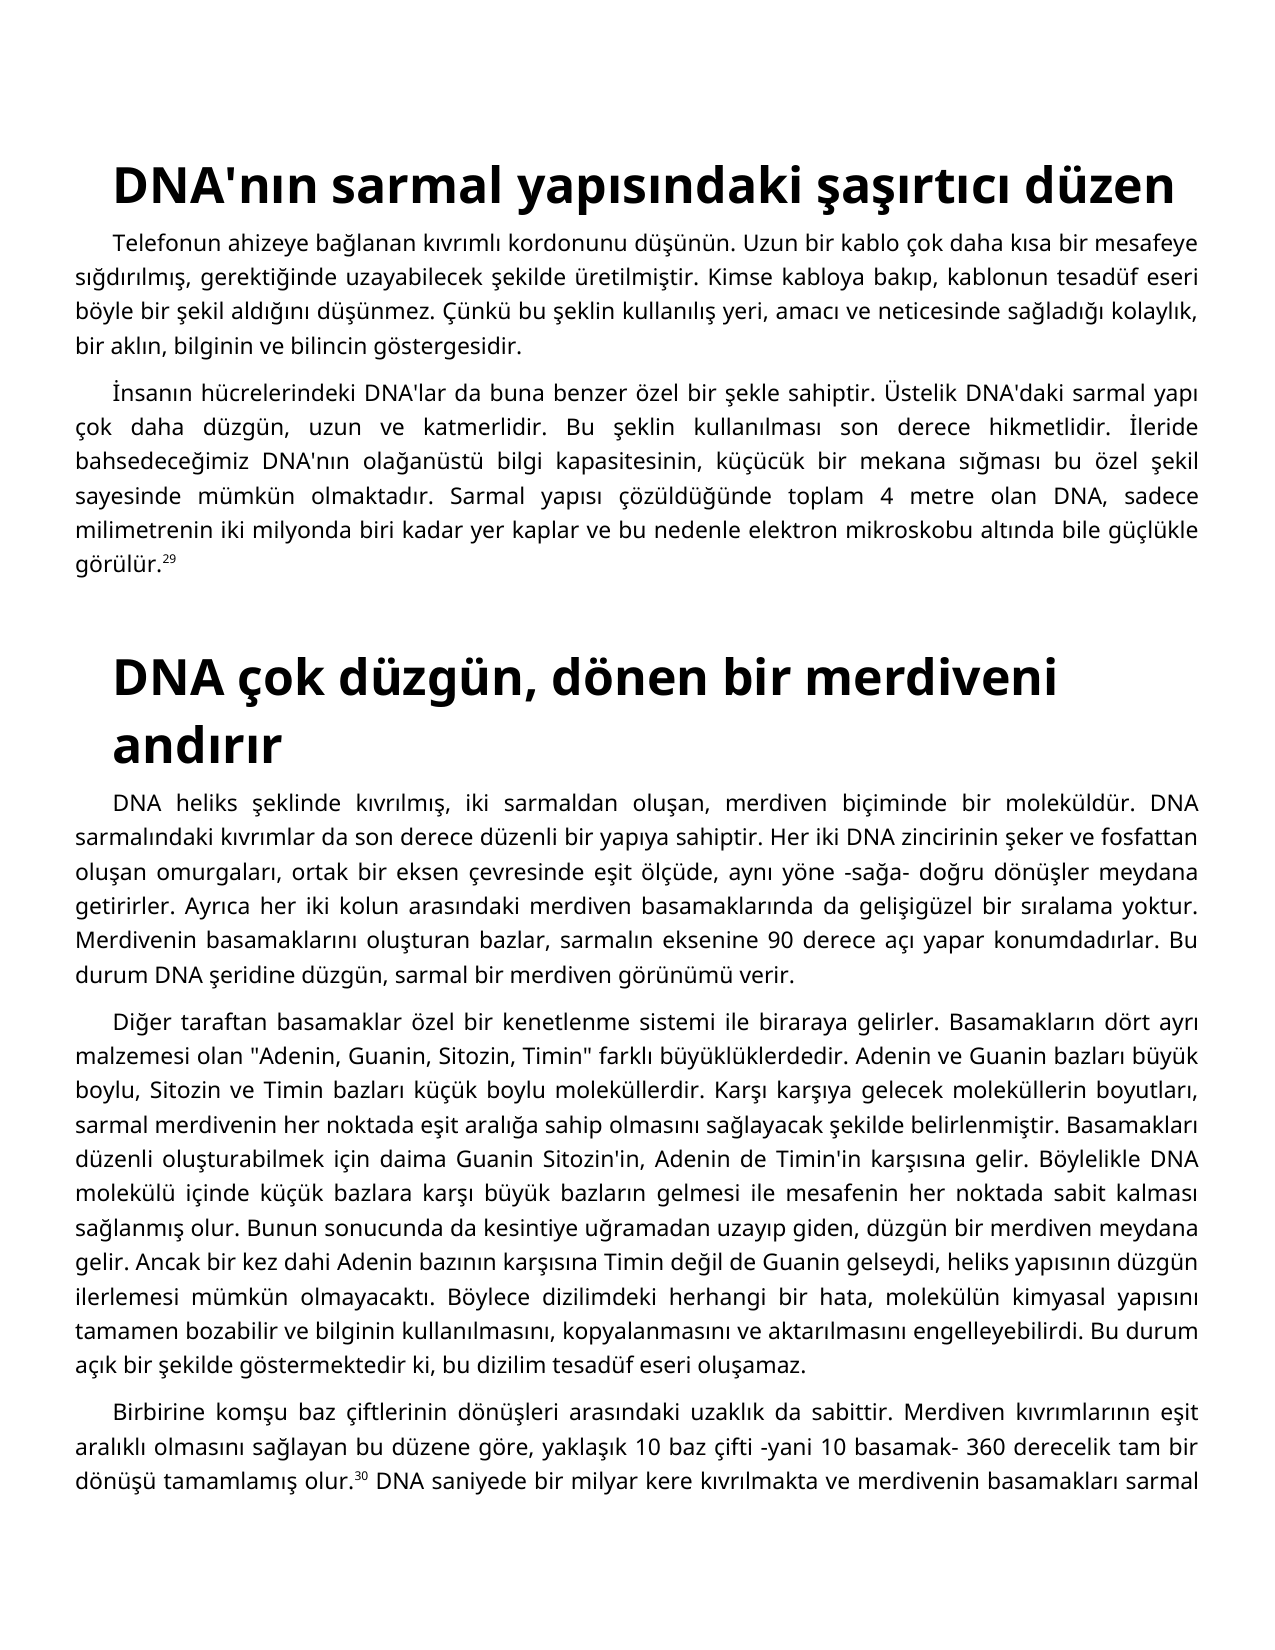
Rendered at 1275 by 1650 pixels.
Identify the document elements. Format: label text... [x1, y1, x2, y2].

text Telefonun ahizeye bağlanan kıvrımlı kordonunu düşünün. Uzun bir kablo çok daha kısa bir mesafeye sığdırılmış, gerektiğinde uzayabilecek şekilde üretilmiştir. Kimse kabloya bakıp, kablonun tesadüf eseri böyle bir şekil aldığını düşünmez. Çünkü bu şeklin kullanılış yeri, amacı ve neticesinde sağladığı kolaylık, bir aklın, bilginin ve bilincin göstergesidir. [75, 226, 1200, 361]
text Birbirine komşu baz çiftlerinin dönüşleri arasındaki uzaklık da sabittir. Merdiven kıvrımlarının eşit aralıklı olmasını sağlayan bu düzene göre, yaklaşık 10 baz çifti -yani 10 basamak- 360 derecelik tam bir dönüşü tamamlamış olur.30 DNA saniyede bir milyar kere kıvrılmakta ve merdivenin basamakları sarmal [75, 1396, 1200, 1496]
text DNA heliks şeklinde kıvrılmış, iki sarmaldan oluşan, merdiven biçiminde bir moleküldür. DNA sarmalındaki kıvrımlar da son derece düzenli bir yapıya sahiptir. Her iki DNA zincirinin şeker ve fosfattan oluşan omurgaları, ortak bir eksen çevresinde eşit ölçüde, aynı yöne -sağa- doğru dönüşler meydana getirirler. Ayrıca her iki kolun arasındaki merdiven basamaklarında da gelişigüzel bir sıralama yoktur. Merdivenin basamaklarını oluşturan bazlar, sarmalın eksenine 90 derece açı yapar konumdadırlar. Bu durum DNA şeridine düzgün, sarmal bir merdiven görünümü verir. [75, 787, 1200, 990]
subtitle DNA'nın sarmal yapısındaki şaşırtıcı düzen [112, 150, 1200, 218]
text Diğer taraftan basamaklar özel bir kenetlenme sistemi ile biraraya gelirler. Basamakların dört ayrı malzemesi olan "Adenin, Guanin, Sitozin, Timin" farklı büyüklüklerdedir. Adenin ve Guanin bazları büyük boylu, Sitozin ve Timin bazları küçük boylu moleküllerdir. Karşı karşıya gelecek moleküllerin boyutları, sarmal merdivenin her noktada eşit aralığa sahip olmasını sağlayacak şekilde belirlenmiştir. Basamakları düzenli oluşturabilmek için daima Guanin Sitozin'in, Adenin de Timin'in karşısına gelir. Böylelikle DNA molekülü içinde küçük bazlara karşı büyük bazların gelmesi ile mesafenin her noktada sabit kalması sağlanmış olur. Bunun sonucunda da kesintiye uğramadan uzayıp giden, düzgün bir merdiven meydana gelir. Ancak bir kez dahi Adenin bazının karşısına Timin değil de Guanin gelseydi, heliks yapısının düzgün ilerlemesi mümkün olmayacaktı. Böylece dizilimdeki herhangi bir hata, molekülün kimyasal yapısını tamamen bozabilir ve bilginin kullanılmasını, kopyalanmasını ve aktarılmasını engelleyebilirdi. Bu durum açık bir şekilde göstermektedir ki, bu dizilim tesadüf eseri oluşamaz. [75, 1005, 1200, 1380]
subtitle DNA çok düzgün, dönen bir merdiveni andırır [112, 642, 1200, 778]
text İnsanın hücrelerindeki DNA'lar da buna benzer özel bir şekle sahiptir. Üstelik DNA'daki sarmal yapı çok daha düzgün, uzun ve katmerlidir. Bu şeklin kullanılması son derece hikmetlidir. İleride bahsedeceğimiz DNA'nın olağanüstü bilgi kapasitesinin, küçücük bir mekana sığması bu özel şekil sayesinde mümkün olmaktadır. Sarmal yapısı çözüldüğünde toplam 4 metre olan DNA, sadece milimetrenin iki milyonda biri kadar yer kaplar ve bu nedenle elektron mikroskobu altında bile güçlükle görülür.29 [75, 376, 1200, 579]
